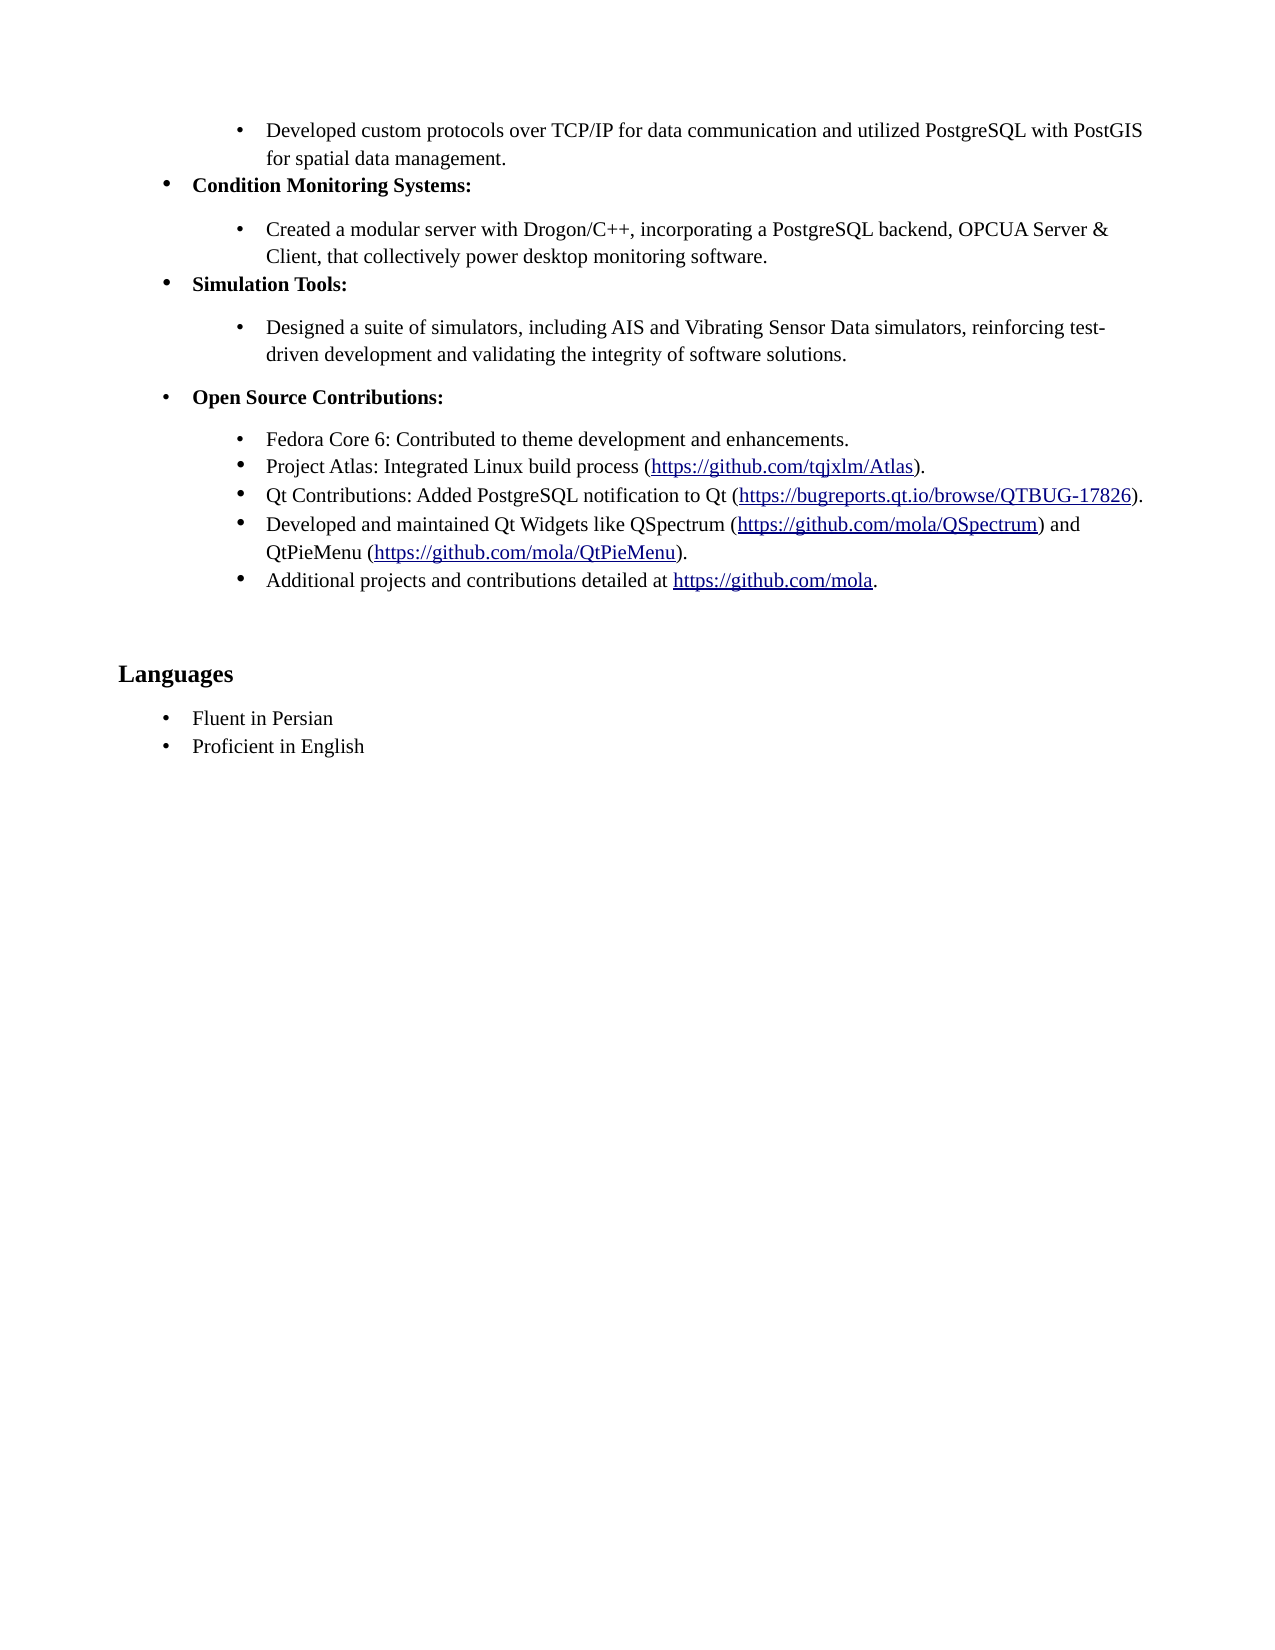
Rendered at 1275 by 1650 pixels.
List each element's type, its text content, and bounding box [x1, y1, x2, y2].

list Fedora Core 6: Contributed to theme development and enhancements. [236, 427, 1157, 451]
list Designed a suite of simulators, including AIS and Vibrating Sensor Data simulators, reinforcing test-driven development and validating the integrity of software solutions. [236, 315, 1157, 366]
list Open Source Contributions: [162, 384, 1157, 409]
list Project Atlas: Integrated Linux build process (https://github.com/tqjxlm/Atlas). [236, 454, 1157, 479]
list Simulation Tools: [162, 272, 1157, 297]
list Developed and maintained Qt Widgets like QSpectrum (https://github.com/mola/QSpectrum) and QtPieMenu (https://github.com/mola/QtPieMenu). [236, 511, 1157, 564]
list Created a modular server with Drogon/C++, incorporating a PostgreSQL backend, OPCUA Server & Client, that collectively power desktop monitoring software. [236, 216, 1157, 268]
list Developed custom protocols over TCP/IP for data communication and utilized PostgreSQL with PostGIS for spatial data management. [236, 118, 1157, 170]
list Fluent in Persian [162, 706, 1157, 730]
list Additional projects and contributions detailed at https://github.com/mola. [236, 567, 1157, 592]
list Qt Contributions: Added PostgreSQL notification to Qt (https://bugreports.qt.io/browse/QTBUG-17826). [236, 483, 1157, 508]
list Proficient in English [162, 734, 1157, 758]
list Condition Monitoring Systems: [162, 173, 1157, 198]
text Languages [118, 659, 1157, 687]
